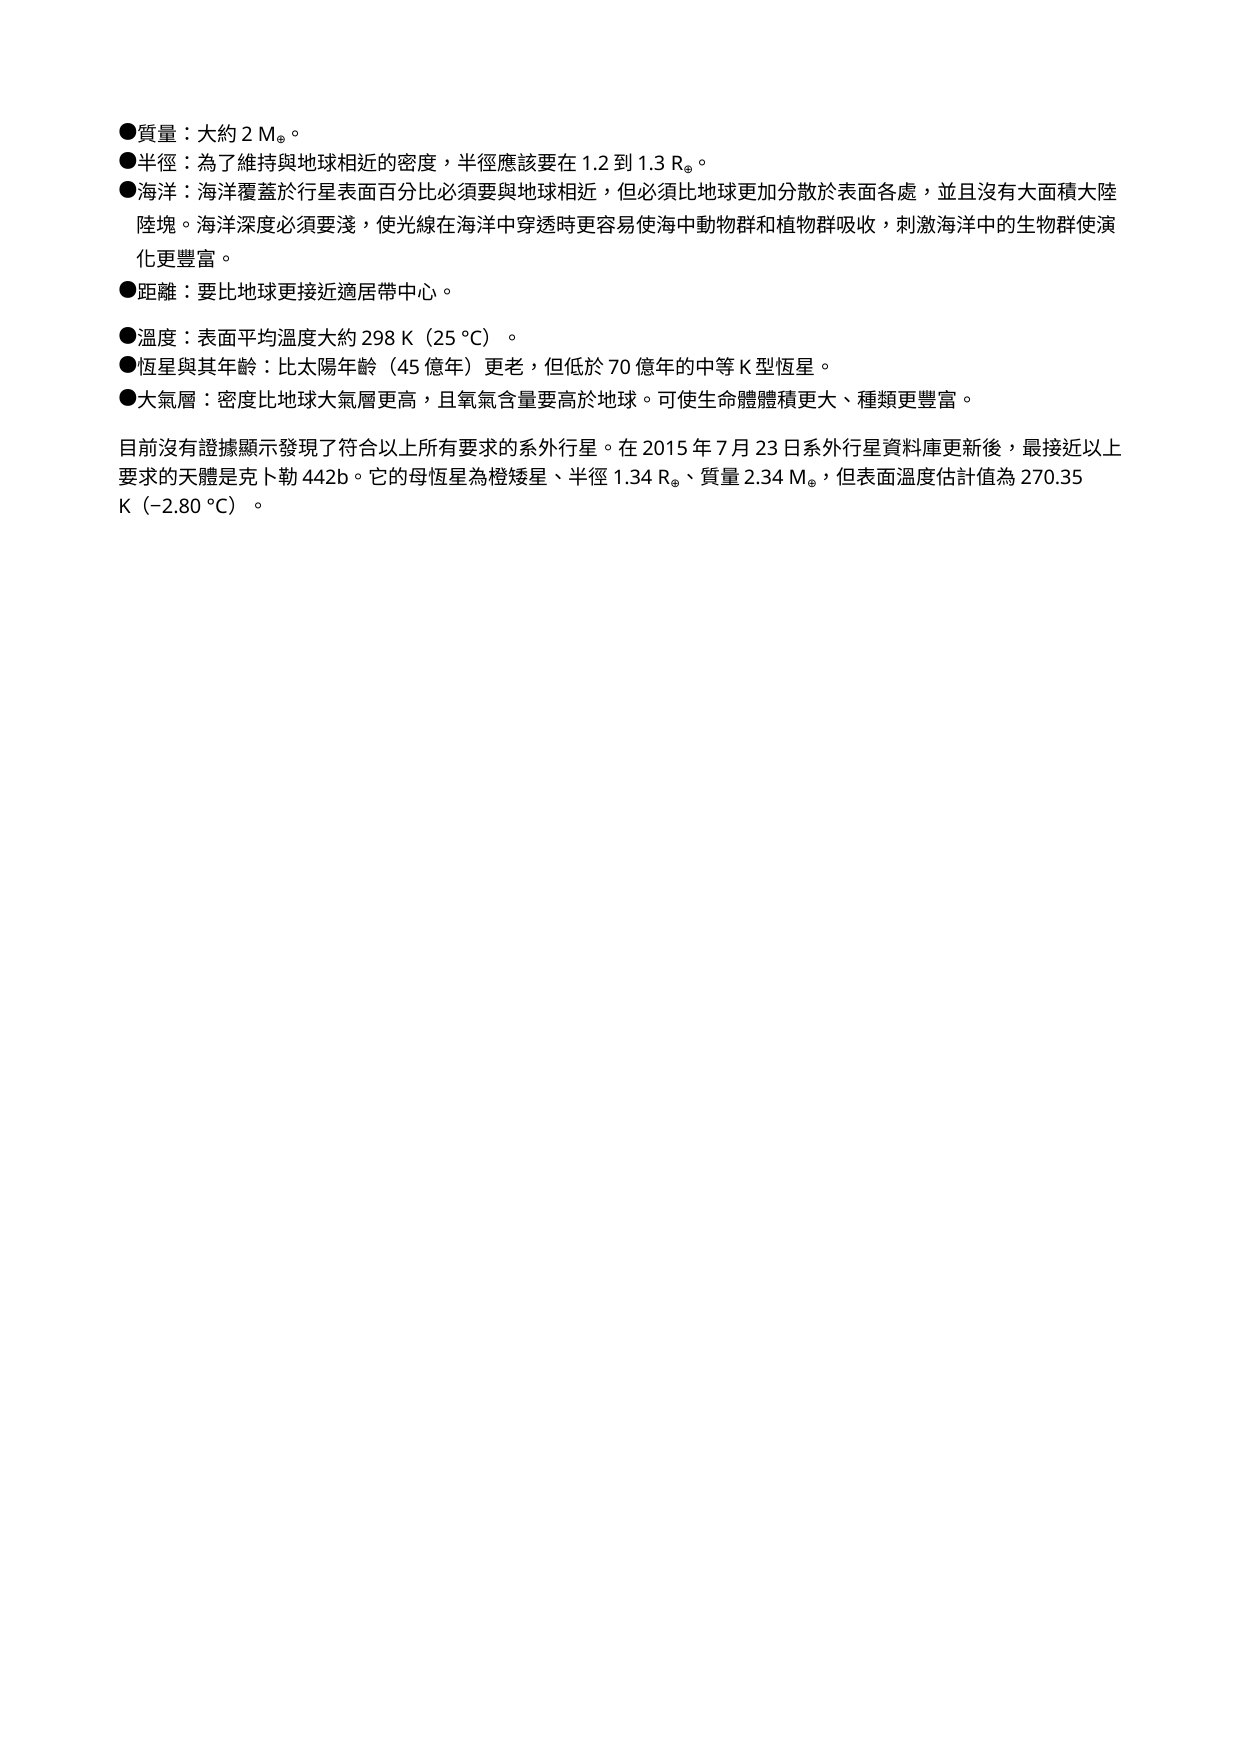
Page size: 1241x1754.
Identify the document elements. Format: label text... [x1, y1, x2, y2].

list 海洋：海洋覆蓋於行星表面百分比必須要與地球相近，但必須比地球更加分散於表面各處，並且沒有大面積大陸陸塊。海洋深度必須要淺，使光線在海洋中穿透時更容易使海中動物群和植物群吸收，刺激海洋中的生物群使演化更豐富。 [118, 176, 1122, 272]
list 距離：要比地球更接近適居帶中心。 [118, 276, 1122, 305]
list 質量：大約2 M⊕。 [118, 118, 1122, 147]
list 恆星與其年齡：比太陽年齡（45億年）更老，但低於70億年的中等K型恆星。 [118, 351, 1122, 380]
list 大氣層：密度比地球大氣層更高，且氧氣含量要高於地球。可使生命體體積更大、種類更豐富。 [118, 384, 1122, 413]
list 溫度：表面平均溫度大約298 K（25 °C）。 [118, 322, 1122, 351]
list 半徑：為了維持與地球相近的密度，半徑應該要在1.2到1.3 R⊕。 [118, 147, 1122, 176]
text 目前沒有證據顯示發現了符合以上所有要求的系外行星。在2015年7月23日系外行星資料庫更新後，最接近以上要求的天體是克卜勒442b。它的母恆星為橙矮星、半徑1.34 R⊕、質量2.34 M⊕，但表面溫度估計值為270.35 K（−2.80 °C）。 [118, 432, 1122, 520]
